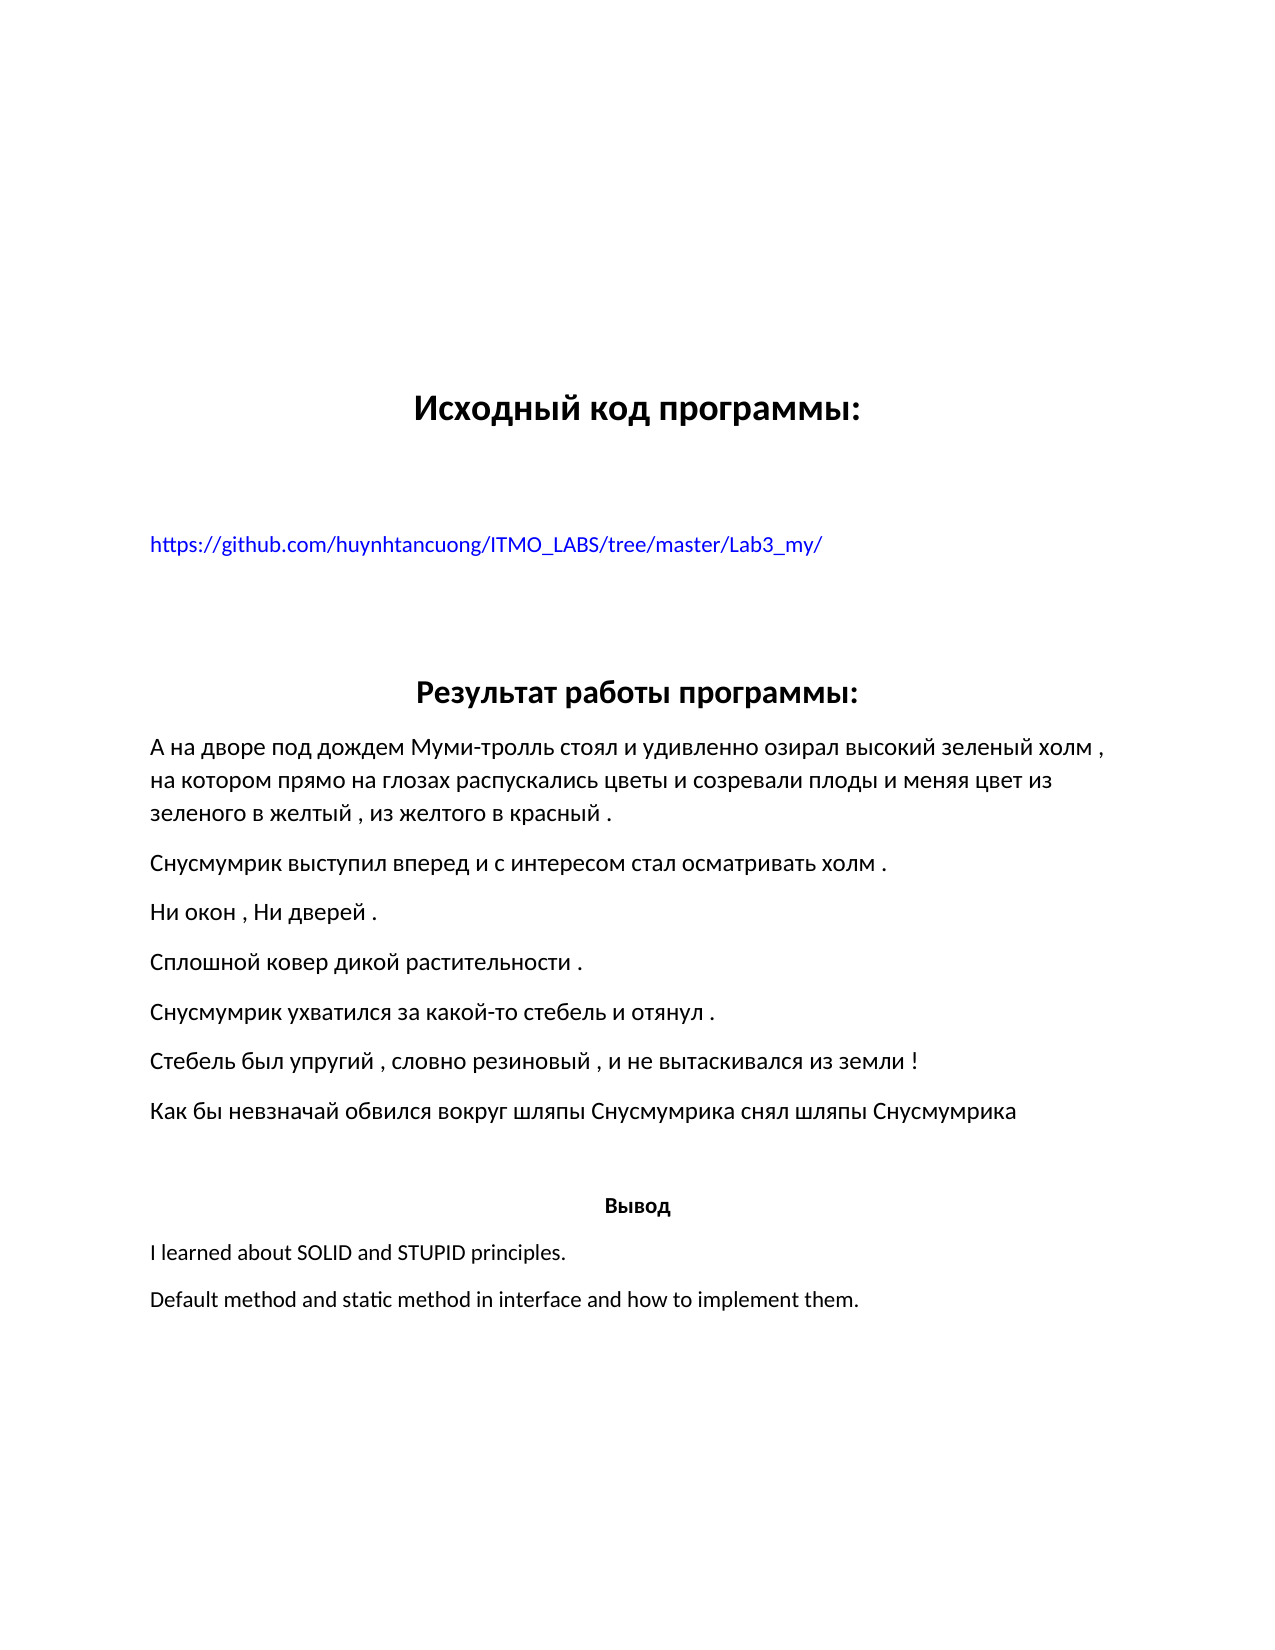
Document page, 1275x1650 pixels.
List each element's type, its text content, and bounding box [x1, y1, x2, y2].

text Default method and static method in interface and how to implement them. [150, 1285, 1125, 1313]
text I learned about SOLID and STUPID principles. [150, 1238, 1125, 1266]
text Вывод [150, 1191, 1125, 1219]
text Как бы невзначай обвился вокруг шляпы Снусмумрика снял шляпы Снусмумрика [150, 1095, 1125, 1125]
text Сплошной ковер дикой растительности . [150, 946, 1125, 977]
text Результат работы программы: [150, 671, 1125, 712]
text Снусмумрик выступил вперед и с интересом стал осматривать холм . [150, 847, 1125, 877]
text Стебель был упругий , словно резиновый , и не вытаскивался из земли ! [150, 1045, 1125, 1076]
text Исходный код программы: [150, 384, 1125, 430]
text Ни окон , Ни дверей . [150, 896, 1125, 927]
text https://github.com/huynhtancuong/ITMO_LABS/tree/master/Lab3_my/ [150, 530, 1125, 558]
text A на дворе под дождем Муми-тролль стоял и удивленно озирал высокий зеленый холм , на котором прямо на глозах распускались цветы и созревали плоды и меняя цвет из зеленого в желтый , из желтого в красный . [150, 731, 1125, 828]
text Снусмумрик ухватился за какой-то стебель и отянул . [150, 996, 1125, 1026]
